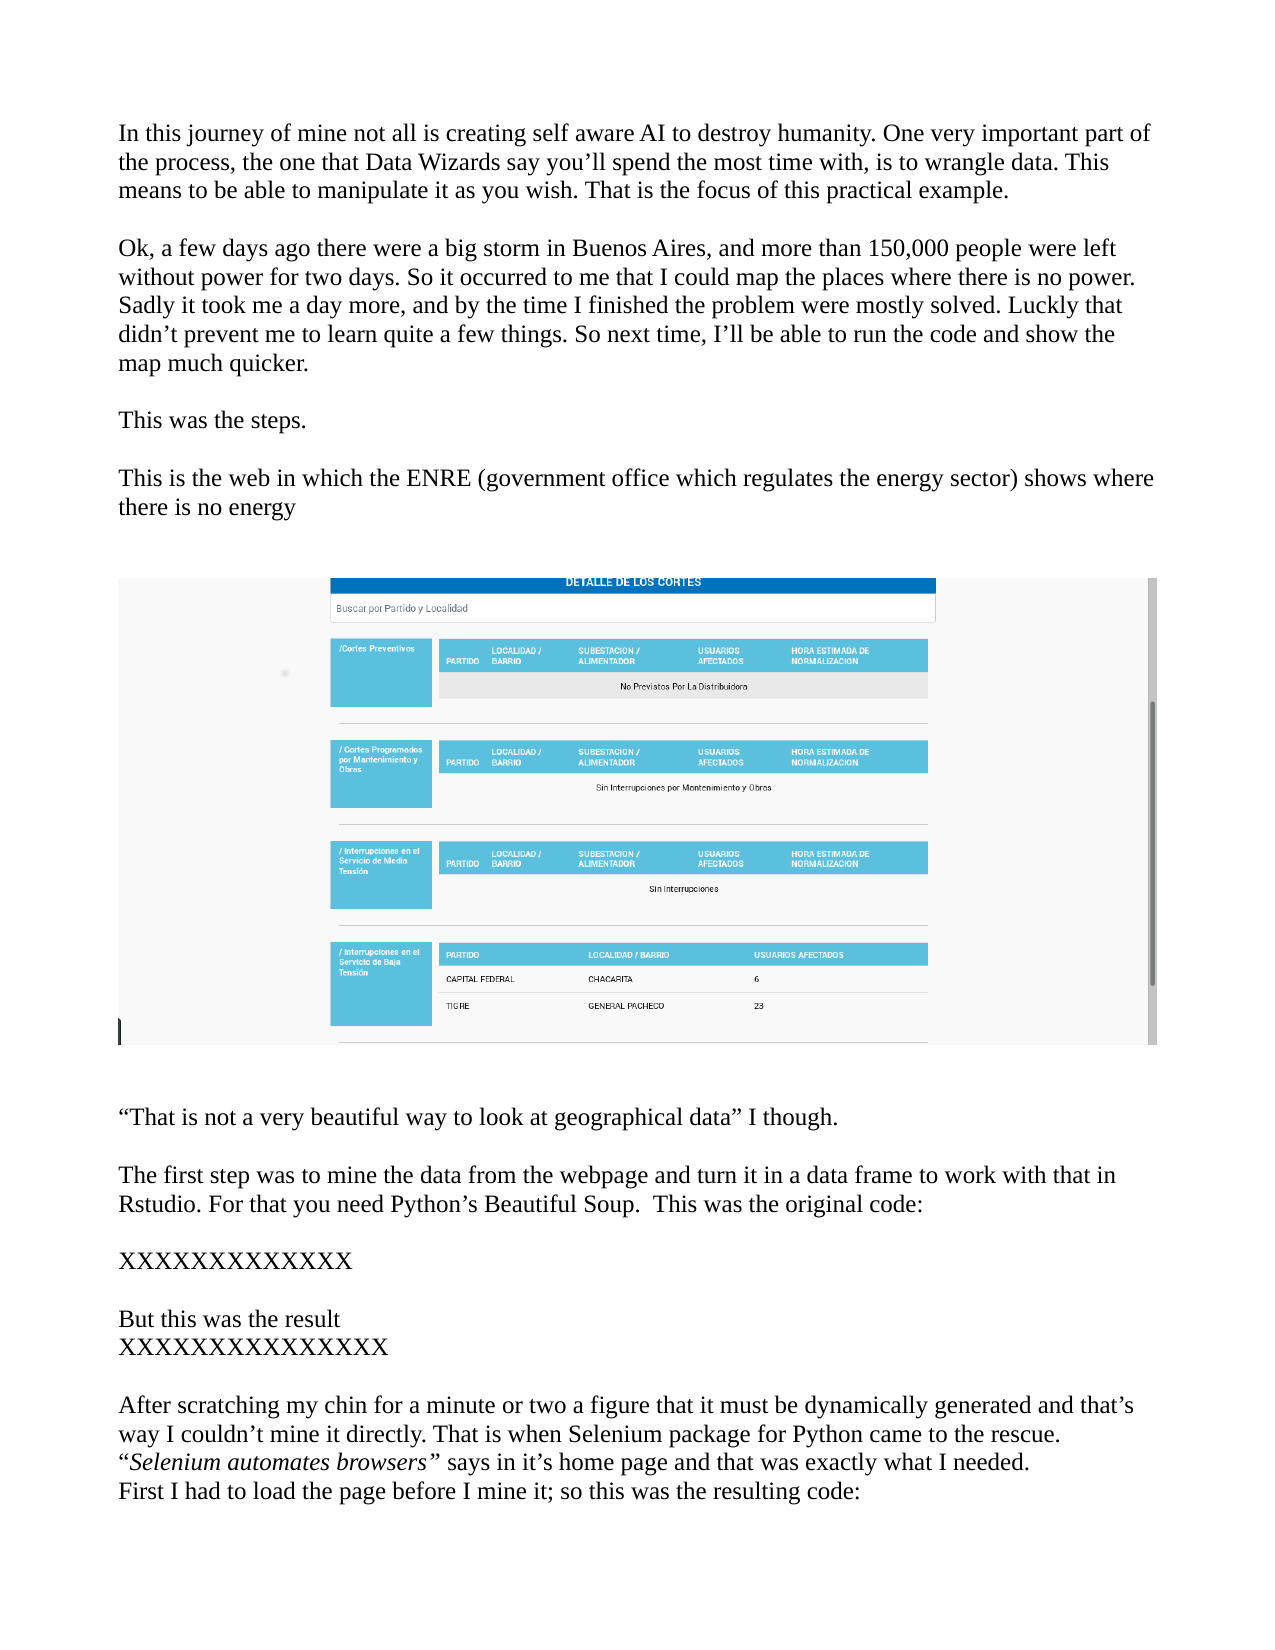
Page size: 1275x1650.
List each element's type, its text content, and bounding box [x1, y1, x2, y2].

text The first step was to mine the data from the webpage and turn it in a data frame to work with that in Rstudio. For that you need Python’s Beautiful Soup. This was the original code: [118, 1160, 1157, 1217]
text XXXXXXXXXXXXXXX [118, 1332, 1157, 1361]
text First I had to load the page before I mine it; so this was the resulting code: [118, 1476, 1157, 1505]
text XXXXXXXXXXXXX [118, 1246, 1157, 1275]
text This is the web in which the ENRE (government office which regulates the energy sector) shows where there is no energy [118, 463, 1157, 521]
text “That is not a very beautiful way to look at geographical data” I though. [118, 1102, 1157, 1131]
text But this was the result [118, 1304, 1157, 1332]
text “Selenium automates browsers” says in it’s home page and that was exactly what I needed. [118, 1447, 1157, 1476]
text After scratching my chin for a minute or two a figure that it must be dynamically generated and that’s way I couldn’t mine it directly. That is when Selenium package for Python came to the rescue. [118, 1390, 1157, 1447]
picture [118, 578, 1157, 1045]
text In this journey of mine not all is creating self aware AI to destroy humanity. One very important part of the process, the one that Data Wizards say you’ll spend the most time with, is to wrangle data. This means to be able to manipulate it as you wish. That is the focus of this practical example. [118, 118, 1157, 204]
text Ok, a few days ago there were a big storm in Buenos Aires, and more than 150,000 people were left without power for two days. So it occurred to me that I could map the places where there is no power. Sadly it took me a day more, and by the time I finished the problem were mostly solved. Luckly that didn’t prevent me to learn quite a few things. So next time, I’ll be able to run the code and show the map much quicker. [118, 233, 1157, 377]
text This was the steps. [118, 406, 1157, 434]
